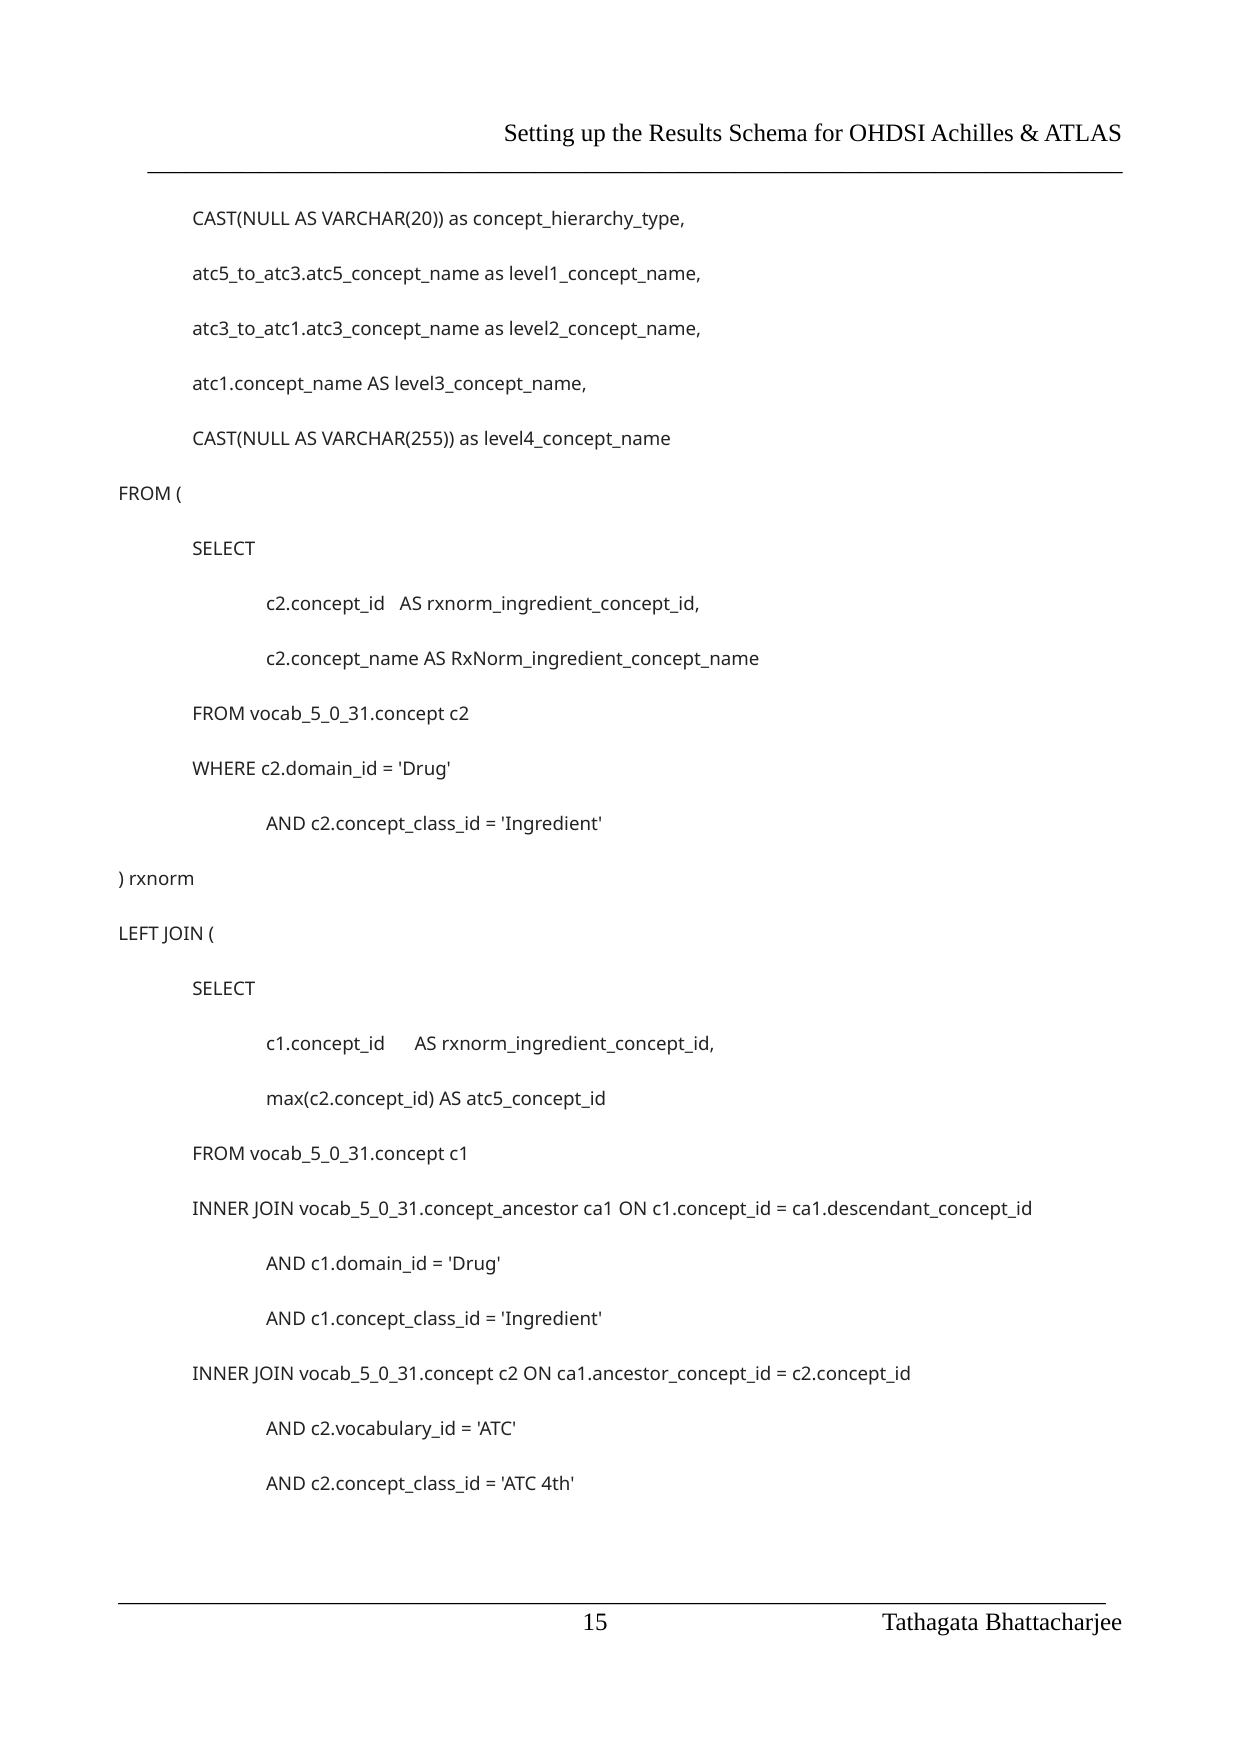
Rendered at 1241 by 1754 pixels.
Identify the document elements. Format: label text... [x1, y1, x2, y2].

text FROM vocab_5_0_31.concept c1 [118, 1140, 1122, 1166]
text max(c2.concept_id) AS atc5_concept_id [118, 1085, 1122, 1111]
text SELECT [118, 975, 1122, 1001]
text c2.concept_id AS rxnorm_ingredient_concept_id, [118, 590, 1122, 616]
text atc1.concept_name AS level3_concept_name, [118, 370, 1122, 396]
text AND c1.domain_id = 'Drug' [118, 1250, 1122, 1276]
text WHERE c2.domain_id = 'Drug' [118, 755, 1122, 781]
text SELECT [118, 535, 1122, 561]
text ) rxnorm [118, 865, 1122, 891]
text atc3_to_atc1.atc3_concept_name as level2_concept_name, [118, 315, 1122, 341]
text CAST(NULL AS VARCHAR(255)) as level4_concept_name [118, 425, 1122, 451]
text AND c2.vocabulary_id = 'ATC' [118, 1415, 1122, 1441]
text c1.concept_id AS rxnorm_ingredient_concept_id, [118, 1030, 1122, 1056]
text INNER JOIN vocab_5_0_31.concept c2 ON ca1.ancestor_concept_id = c2.concept_id [118, 1360, 1122, 1386]
text FROM ( [118, 480, 1122, 506]
text INNER JOIN vocab_5_0_31.concept_ancestor ca1 ON c1.concept_id = ca1.descendant_concept_id [118, 1195, 1122, 1221]
text LEFT JOIN ( [118, 920, 1122, 946]
text AND c2.concept_class_id = 'Ingredient' [118, 810, 1122, 836]
text AND c2.concept_class_id = 'ATC 4th' [118, 1470, 1122, 1496]
text FROM vocab_5_0_31.concept c2 [118, 700, 1122, 726]
text AND c1.concept_class_id = 'Ingredient' [118, 1305, 1122, 1331]
text CAST(NULL AS VARCHAR(20)) as concept_hierarchy_type, [118, 205, 1122, 231]
text c2.concept_name AS RxNorm_ingredient_concept_name [118, 645, 1122, 671]
text atc5_to_atc3.atc5_concept_name as level1_concept_name, [118, 260, 1122, 286]
